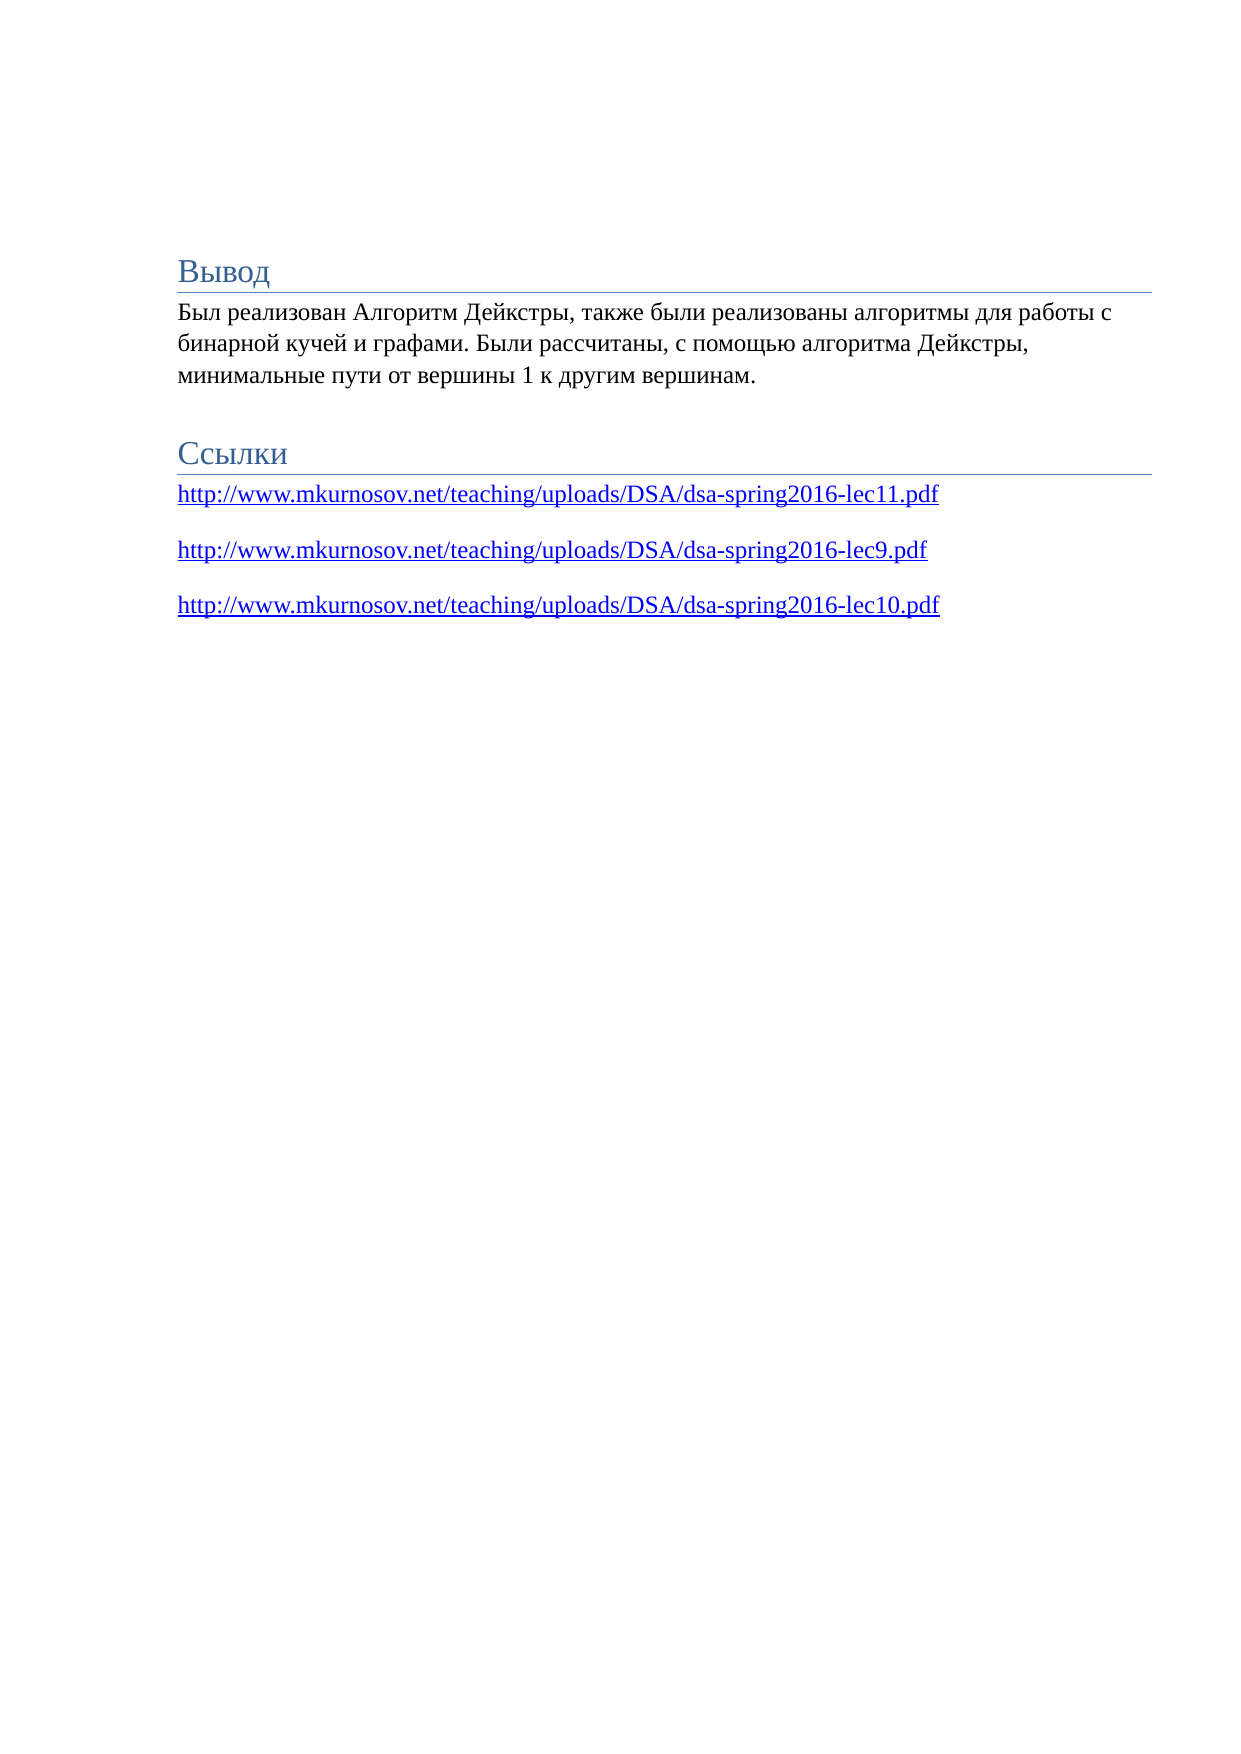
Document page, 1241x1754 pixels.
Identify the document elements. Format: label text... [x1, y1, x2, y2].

text http://www.mkurnosov.net/teaching/uploads/DSA/dsa-spring2016-lec9.pdf [177, 535, 1152, 563]
text http://www.mkurnosov.net/teaching/uploads/DSA/dsa-spring2016-lec10.pdf [177, 590, 1152, 619]
text Был реализован Алгоритм Дейкстры, также были реализованы алгоритмы для работы с бинарной кучей и графами. Были рассчитаны, с помощью алгоритма Дейкстры, минимальные пути от вершины 1 к другим вершинам. [177, 297, 1152, 389]
text http://www.mkurnosov.net/teaching/uploads/DSA/dsa-spring2016-lec11.pdf [177, 479, 1152, 508]
subtitle Ссылки [177, 433, 1152, 474]
subtitle Вывод [177, 251, 1152, 292]
